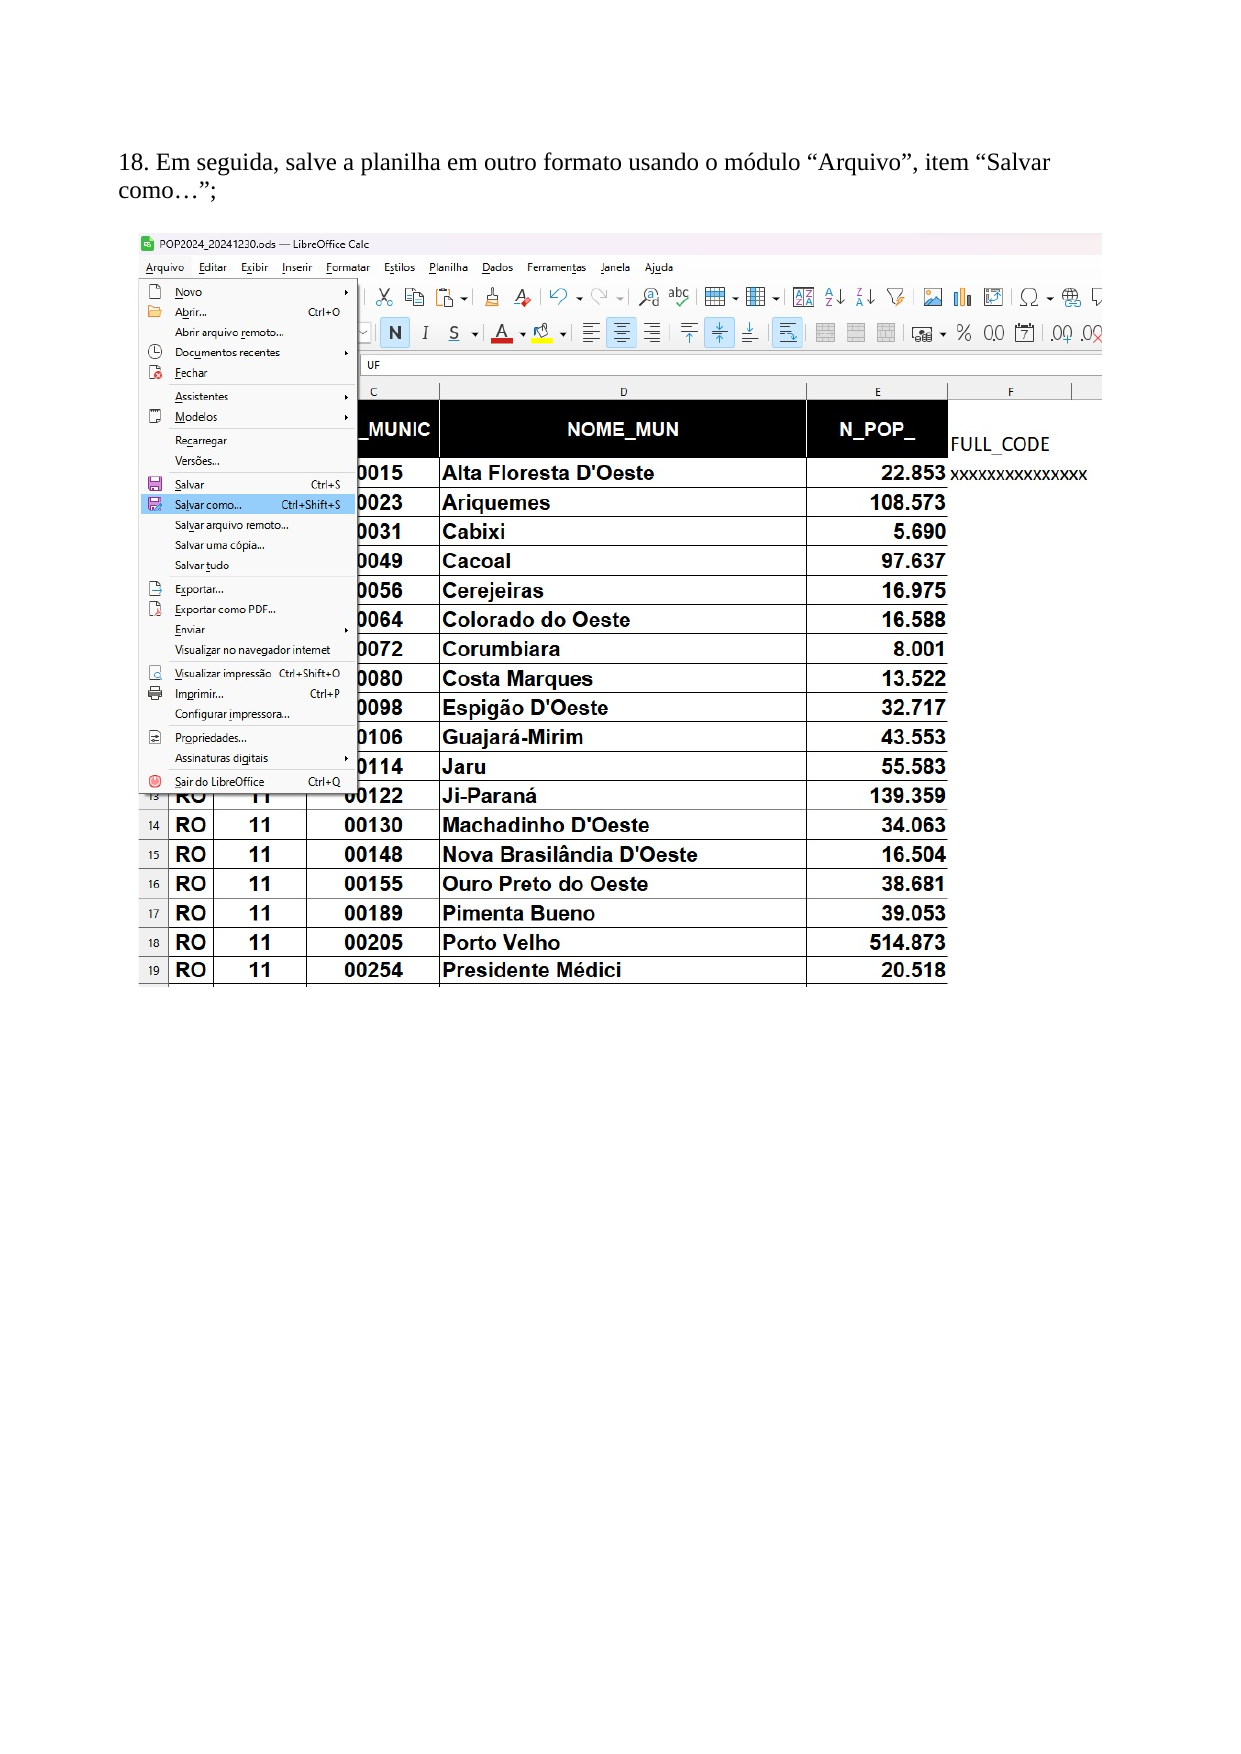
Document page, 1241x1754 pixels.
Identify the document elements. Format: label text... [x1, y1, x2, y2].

text 18. Em seguida, salve a planilha em outro formato usando o módulo “Arquivo”, item “Salvar como…”; [118, 147, 1122, 204]
picture [138, 233, 1102, 987]
